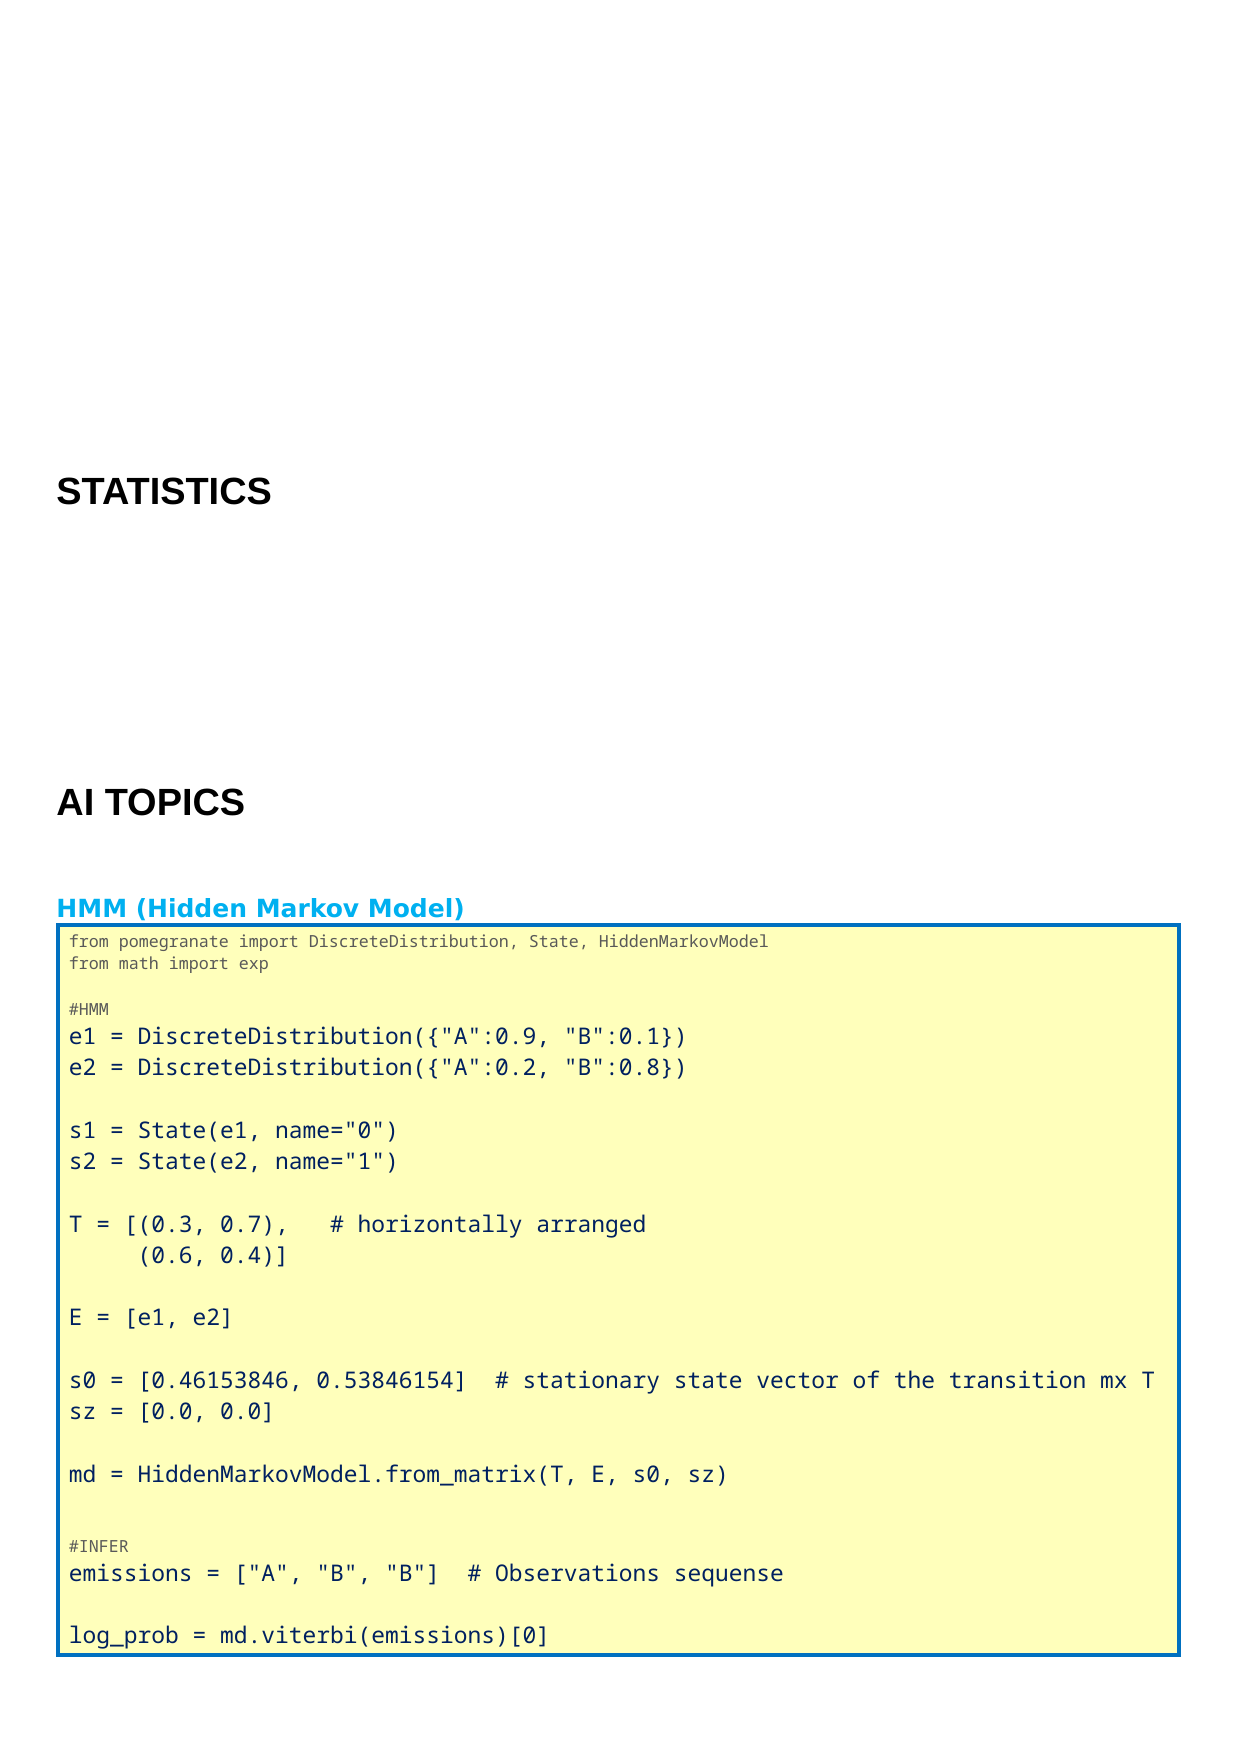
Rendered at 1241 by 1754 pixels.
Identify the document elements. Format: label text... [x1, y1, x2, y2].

text T = [(0.3, 0.7), # horizontally arranged [60, 1201, 1177, 1233]
text s1 = State(e1, name="0") [60, 1108, 1177, 1139]
title HMM (Hidden Markov Model) [56, 894, 1181, 923]
text e1 = DiscreteDistribution({"A":0.9, "B":0.1}) [60, 1014, 1177, 1045]
text from pomegranate import DiscreteDistribution, State, HiddenMarkovModel [60, 927, 1177, 946]
text sz = [0.0, 0.0] [60, 1389, 1177, 1420]
text s0 = [0.46153846, 0.53846154] # stationary state vector of the transition mx T [60, 1358, 1177, 1389]
subtitle AI TOPICS [56, 780, 1181, 824]
text e2 = DiscreteDistribution({"A":0.2, "B":0.8}) [60, 1045, 1177, 1076]
text emissions = ["A", "B", "B"] # Observations sequense [60, 1551, 1177, 1582]
text #INFER [60, 1528, 1177, 1551]
text md = HiddenMarkovModel.from_matrix(T, E, s0, sz) [60, 1451, 1177, 1483]
text (0.6, 0.4)] [60, 1233, 1177, 1264]
subtitle STATISTICS [56, 469, 1181, 513]
text E = [e1, e2] [60, 1295, 1177, 1326]
text s2 = State(e2, name="1") [60, 1139, 1177, 1170]
text #HMM [60, 991, 1177, 1014]
text from math import exp [60, 946, 1177, 968]
text log_prob = md.viterbi(emissions)[0] [60, 1613, 1177, 1653]
